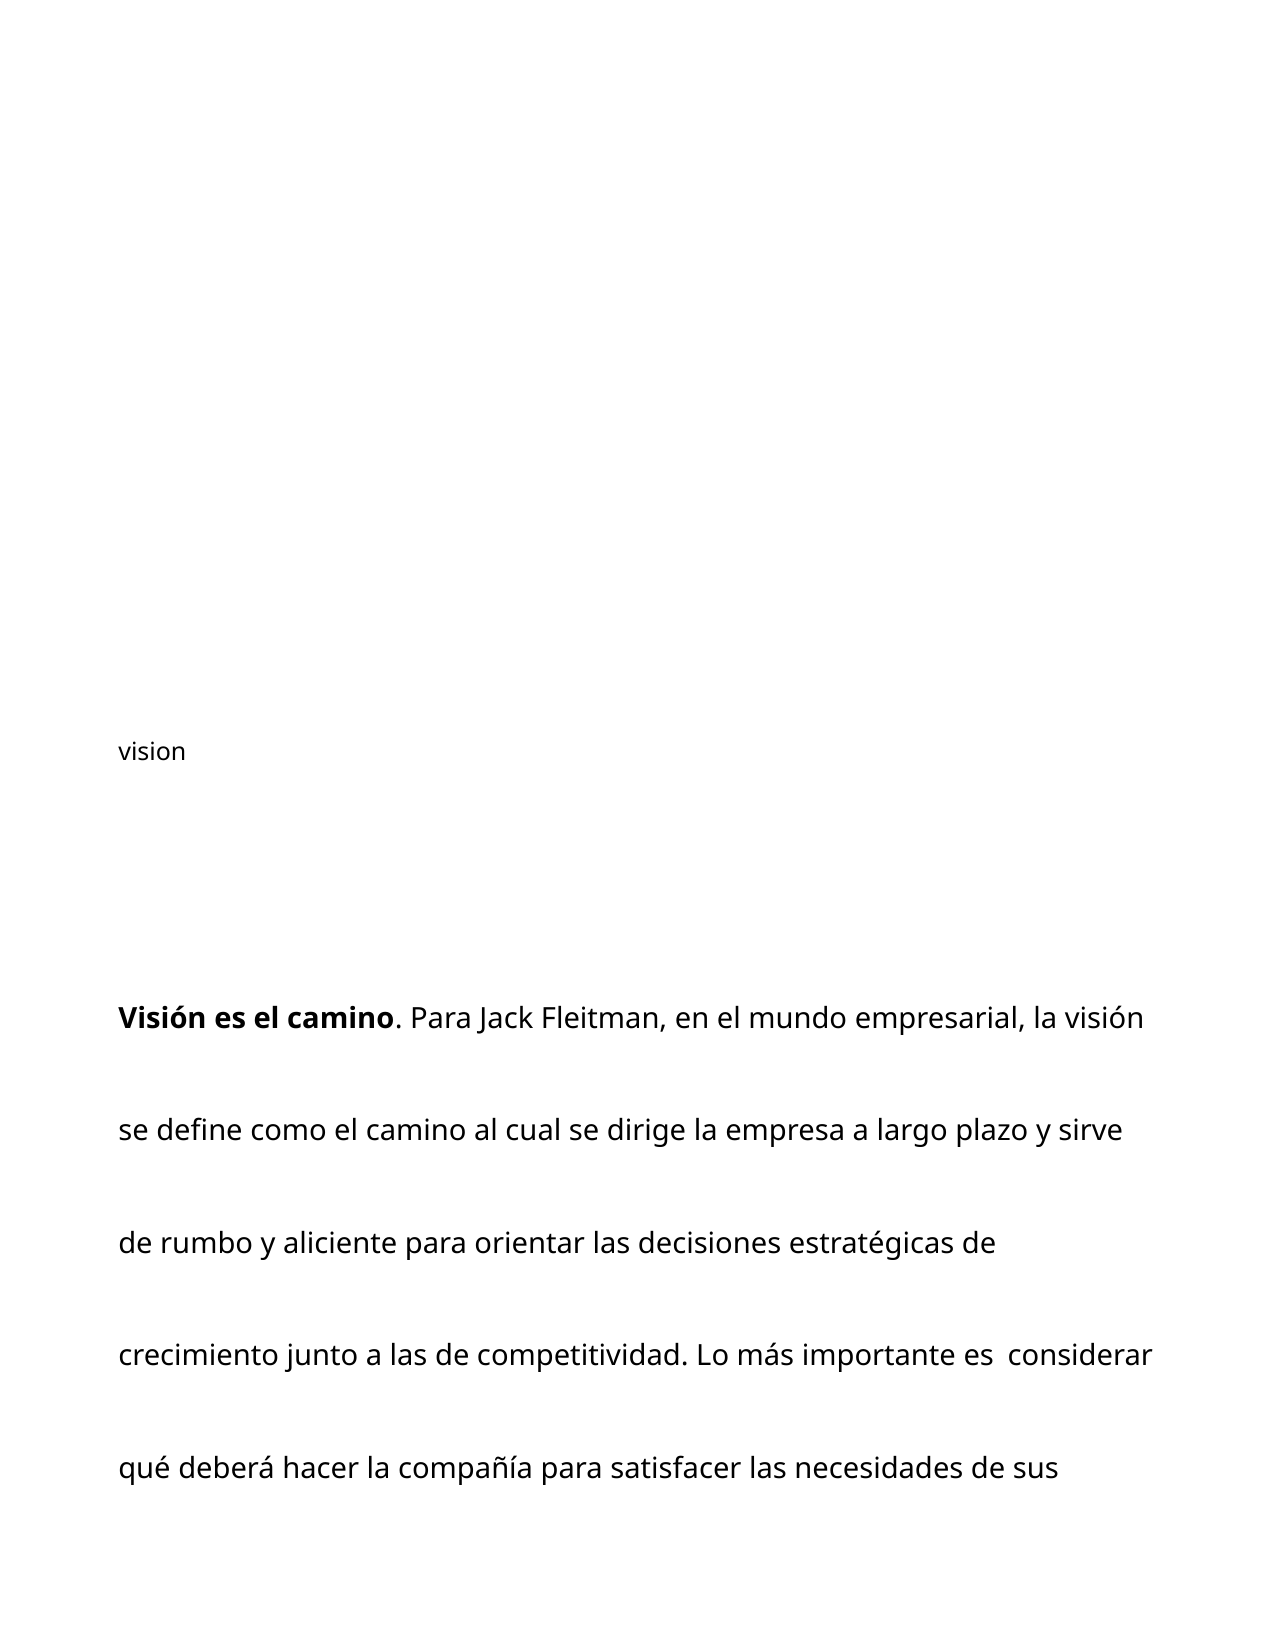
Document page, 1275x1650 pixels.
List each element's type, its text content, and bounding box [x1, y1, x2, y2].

text vision [118, 656, 1157, 768]
text Visión es el camino. Para Jack Fleitman, en el mundo empresarial, la visión se define como el camino al cual se dirige la empresa a largo plazo y sirve de rumbo y aliciente para orientar las decisiones estratégicas de crecimiento junto a las de competitividad. Lo más importante es considerar qué deberá hacer la compañía para satisfacer las necesidades de sus [118, 924, 1157, 1487]
